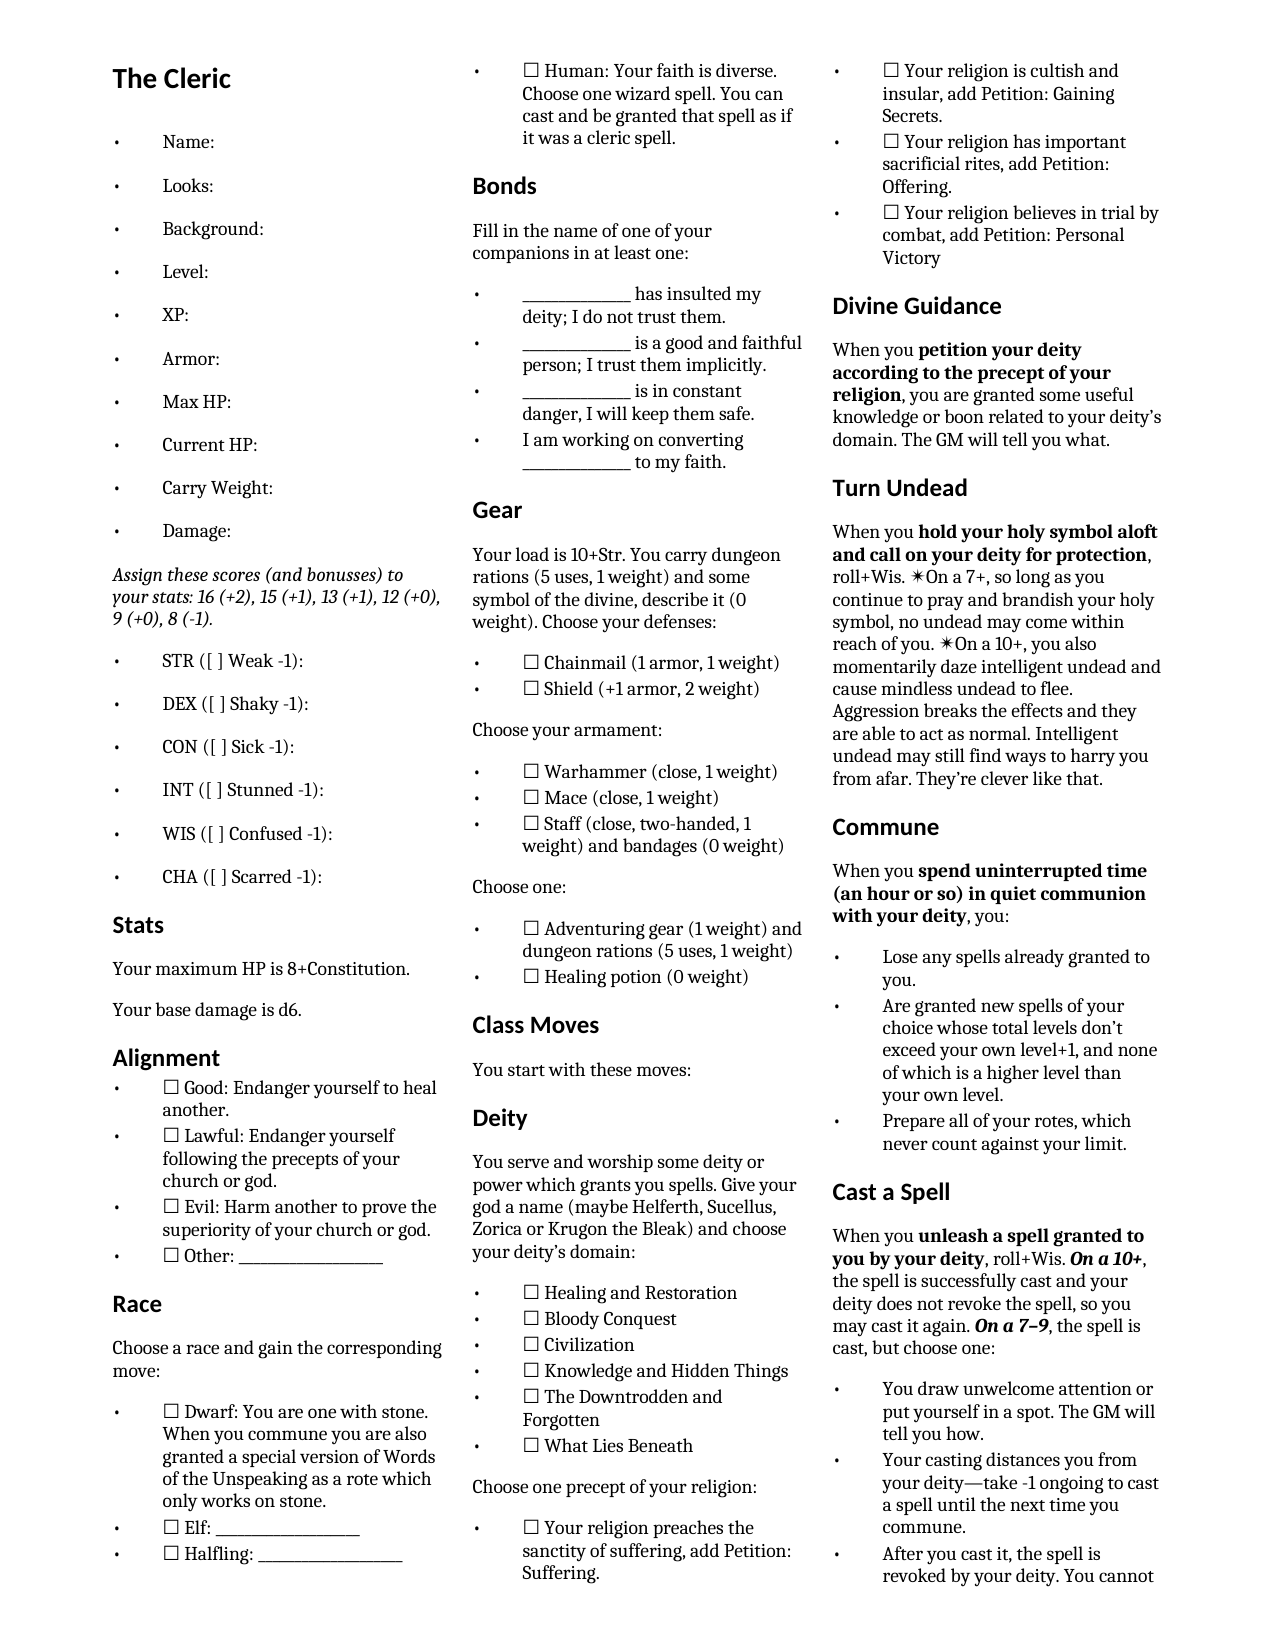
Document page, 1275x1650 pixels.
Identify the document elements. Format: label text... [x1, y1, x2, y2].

list ☐ Your religion believes in trial by combat, add Petition: Personal Victory [832, 202, 1162, 269]
list ☐ Mace (close, 1 weight) [472, 787, 802, 809]
list ☐ Civilization [472, 1334, 802, 1356]
text Choose one precept of your religion: [472, 1476, 802, 1498]
list Max HP: [112, 391, 442, 413]
list ☐ Adventuring gear (1 weight) and dungeon rations (5 uses, 1 weight) [472, 917, 802, 962]
subtitle Divine Guidance [832, 290, 1162, 320]
list WIS ([ ] Confused -1): [112, 822, 442, 845]
list Name: [112, 131, 442, 154]
text Choose one: [472, 876, 802, 899]
list I am working on converting _______________ to my faith. [472, 429, 802, 474]
list ☐ Knowledge and Hidden Things [472, 1360, 802, 1383]
text Choose your armament: [472, 719, 802, 742]
subtitle The Cleric [112, 60, 442, 131]
list Lose any spells already granted to you. [832, 946, 1162, 991]
list After you cast it, the spell is revoked by your deity. You cannot [832, 1543, 1162, 1587]
list ☐ Evil: Harm another to prove the superiority of your church or god. [112, 1196, 442, 1241]
list Background: [112, 218, 442, 240]
text Your maximum HP is 8+Constitution. [112, 958, 442, 981]
subtitle Race [112, 1288, 442, 1318]
list _______________ is a good and faithful person; I trust them implicitly. [472, 332, 802, 377]
text Your load is 10+Str. You carry dungeon rations (5 uses, 1 weight) and some symbol of the divine, describe it (0 weight). Choose your defenses: [472, 544, 802, 633]
text Your base damage is d6. [112, 999, 442, 1022]
subtitle Deity [472, 1102, 802, 1132]
list ☐ Your religion is cultish and insular, add Petition: Gaining Secrets. [832, 60, 1162, 127]
list ☐ Elf: ____________________ [112, 1517, 442, 1539]
list ☐ Other: ____________________ [112, 1245, 442, 1267]
list ☐ Healing and Restoration [472, 1282, 802, 1304]
subtitle Class Moves [472, 1009, 802, 1040]
list ☐ Halfling: ____________________ [112, 1543, 442, 1565]
list ☐ What Lies Beneath [472, 1435, 802, 1457]
list ☐ Your religion preaches the sanctity of suffering, add Petition: Suffering. [472, 1517, 802, 1584]
list INT ([ ] Stunned -1): [112, 779, 442, 802]
list ☐ Your religion has important sacrificial rites, add Petition: Offering. [832, 131, 1162, 198]
list ☐ Warhammer (close, 1 weight) [472, 761, 802, 783]
list XP: [112, 304, 442, 327]
list Carry Weight: [112, 477, 442, 499]
subtitle Commune [832, 811, 1162, 841]
text You start with these moves: [472, 1058, 802, 1081]
list DEX ([ ] Shaky -1): [112, 693, 442, 715]
list ☐ Chainmail (1 armor, 1 weight) [472, 652, 802, 674]
text When you unleash a spell granted to you by your deity, roll+Wis. On a 10+, the spell is successfully cast and your deity does not revoke the spell, so you may cast it again. On a 7–9, the spell is cast, but choose one: [832, 1225, 1162, 1359]
list ☐ Dwarf: You are one with stone. When you commune you are also granted a special version of Words of the Unspeaking as a rote which only works on stone. [112, 1401, 442, 1513]
text Assign these scores (and bonusses) to your stats: 16 (+2), 15 (+1), 13 (+1), 12 (+0), 9 (+0), 8 (-1). [112, 563, 442, 631]
text When you spend uninterrupted time (an hour or so) in quiet communion with your deity, you: [832, 860, 1162, 927]
list Damage: [112, 520, 442, 543]
text When you hold your holy symbol aloft and call on your deity for protection, roll+Wis. ✴On a 7+, so long as you continue to pray and brandish your holy symbol, no undead may come within reach of you. ✴On a 10+, you also momentarily daze intelligent undead and cause mindless undead to flee. Aggression breaks the effects and they are able to act as normal. Intelligent undead may still find ways to harry you from afar. They’re clever like that. [832, 521, 1162, 790]
list Armor: [112, 347, 442, 370]
list CHA ([ ] Scarred -1): [112, 866, 442, 888]
list ☐ Bloody Conquest [472, 1308, 802, 1330]
list Your casting distances you from your deity—take -1 ongoing to cast a spell until the next time you commune. [832, 1449, 1162, 1539]
list CON ([ ] Sick -1): [112, 736, 442, 758]
text Choose a race and gain the corresponding move: [112, 1337, 442, 1382]
list Level: [112, 261, 442, 283]
subtitle Turn Undead [832, 472, 1162, 502]
text Fill in the name of one of your companions in at least one: [472, 220, 802, 264]
list ☐ Staff (close, two-handed, 1 weight) and bandages (0 weight) [472, 813, 802, 858]
list ☐ Lawful: Endanger yourself following the precepts of your church or god. [112, 1125, 442, 1192]
subtitle Alignment [112, 1042, 442, 1073]
subtitle Cast a Spell [832, 1176, 1162, 1206]
list ☐ Shield (+1 armor, 2 weight) [472, 678, 802, 701]
list ☐ Human: Your faith is diverse. Choose one wizard spell. You can cast and be granted that spell as if it was a cleric spell. [472, 60, 802, 149]
list Current HP: [112, 434, 442, 456]
list You draw unwelcome attention or put yourself in a spot. The GM will tell you how. [832, 1378, 1162, 1446]
list ☐ Healing potion (0 weight) [472, 966, 802, 988]
list _______________ has insulted my deity; I do not trust them. [472, 283, 802, 328]
text You serve and worship some deity or power which grants you spells. Give your god a name (maybe Helferth, Sucellus, Zorica or Krugon the Bleak) and choose your deity’s domain: [472, 1151, 802, 1263]
list Prepare all of your rotes, which never count against your limit. [832, 1110, 1162, 1155]
list Looks: [112, 174, 442, 197]
list STR ([ ] Weak -1): [112, 649, 442, 672]
subtitle Bonds [472, 170, 802, 201]
list _______________ is in constant danger, I will keep them safe. [472, 380, 802, 425]
list Are granted new spells of your choice whose total levels don’t exceed your own level+1, and none of which is a higher level than your own level. [832, 994, 1162, 1107]
list ☐ The Downtrodden and Forgotten [472, 1386, 802, 1431]
subtitle Stats [112, 909, 442, 939]
list ☐ Good: Endanger yourself to heal another. [112, 1077, 442, 1122]
text When you petition your deity according to the precept of your religion, you are granted some useful knowledge or boon related to your deity’s domain. The GM will tell you what. [832, 339, 1162, 451]
subtitle Gear [472, 494, 802, 525]
